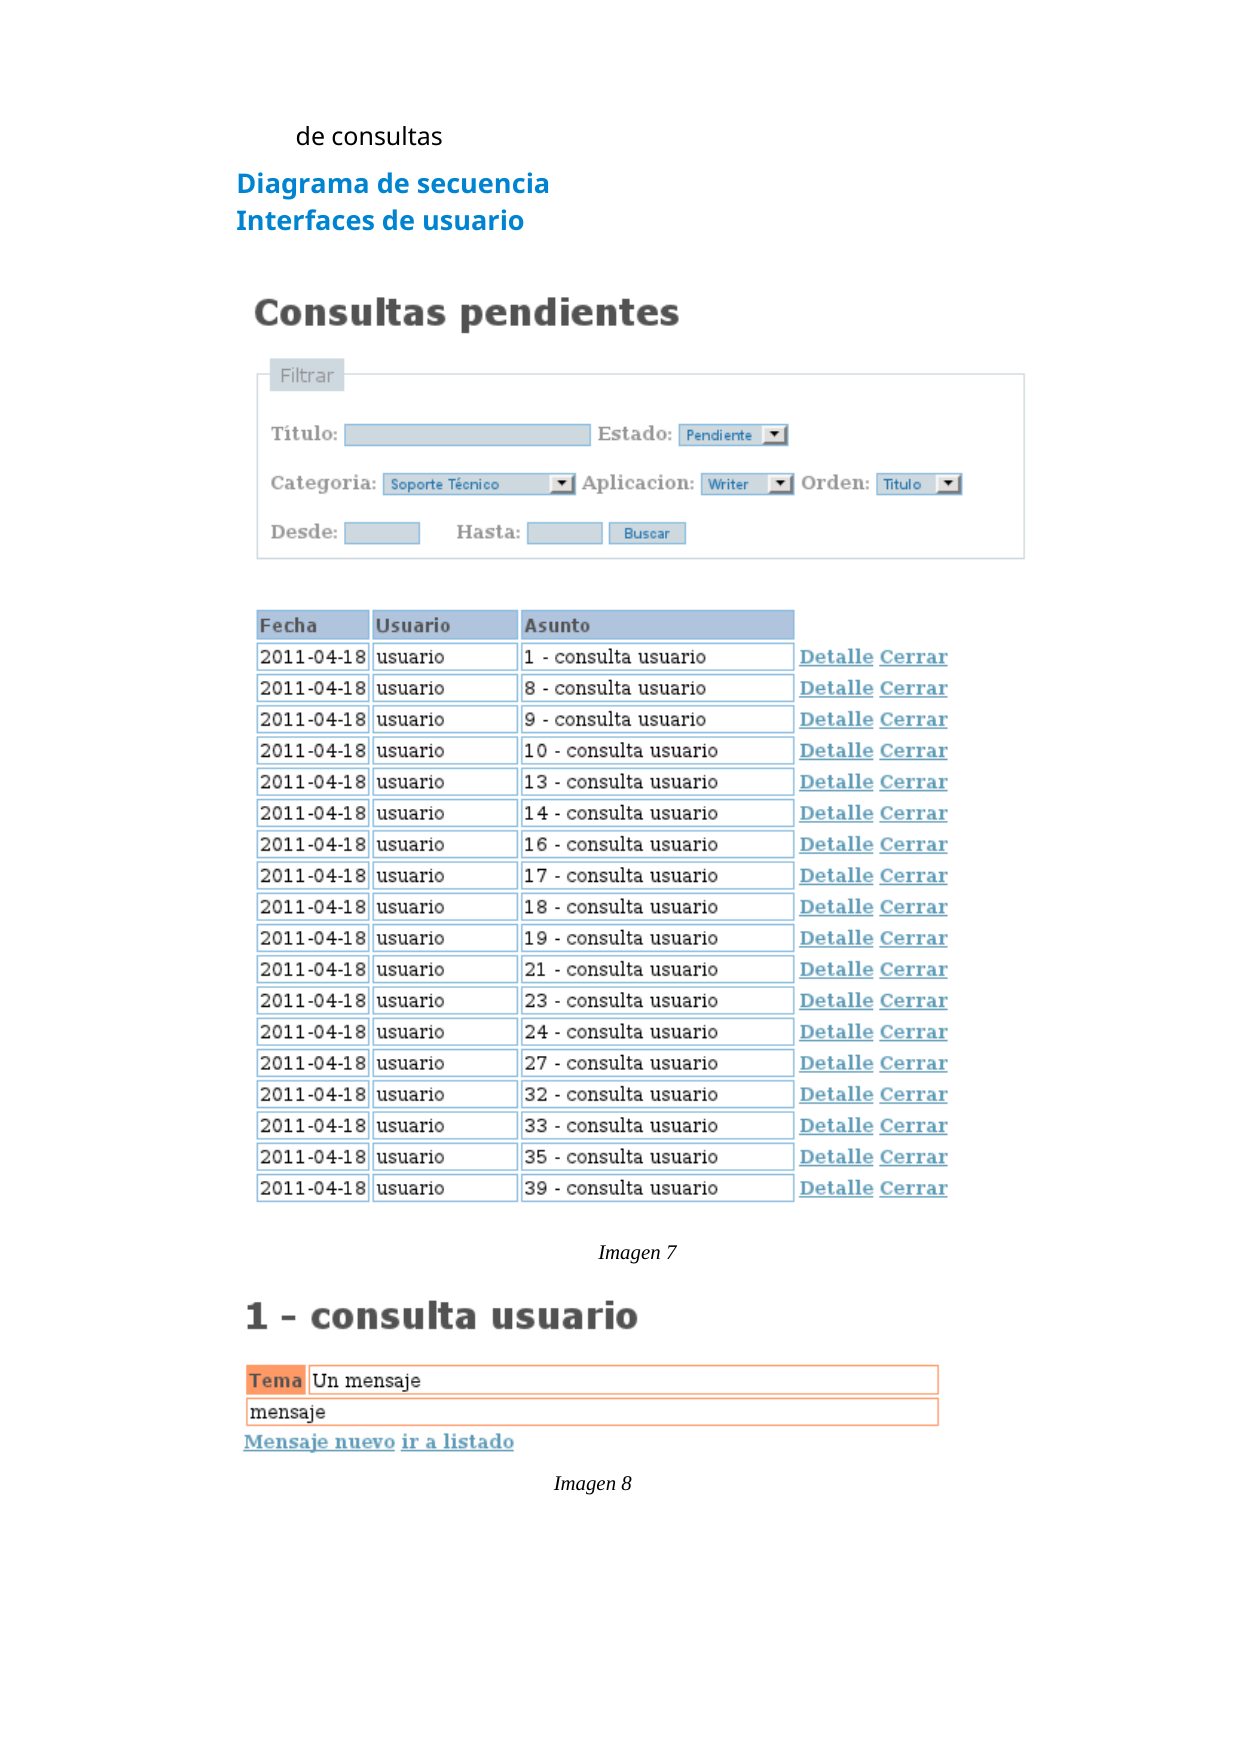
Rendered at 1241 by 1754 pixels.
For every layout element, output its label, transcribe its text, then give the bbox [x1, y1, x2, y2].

text Imagen 7 [236, 1241, 1040, 1264]
subtitle Interfaces de usuario [236, 202, 1122, 238]
picture [236, 251, 1040, 1241]
picture [236, 1289, 951, 1471]
text Imagen 8 [236, 1471, 951, 1494]
text de consultas [295, 118, 1122, 152]
subtitle Diagrama de secuencia [236, 165, 1122, 202]
